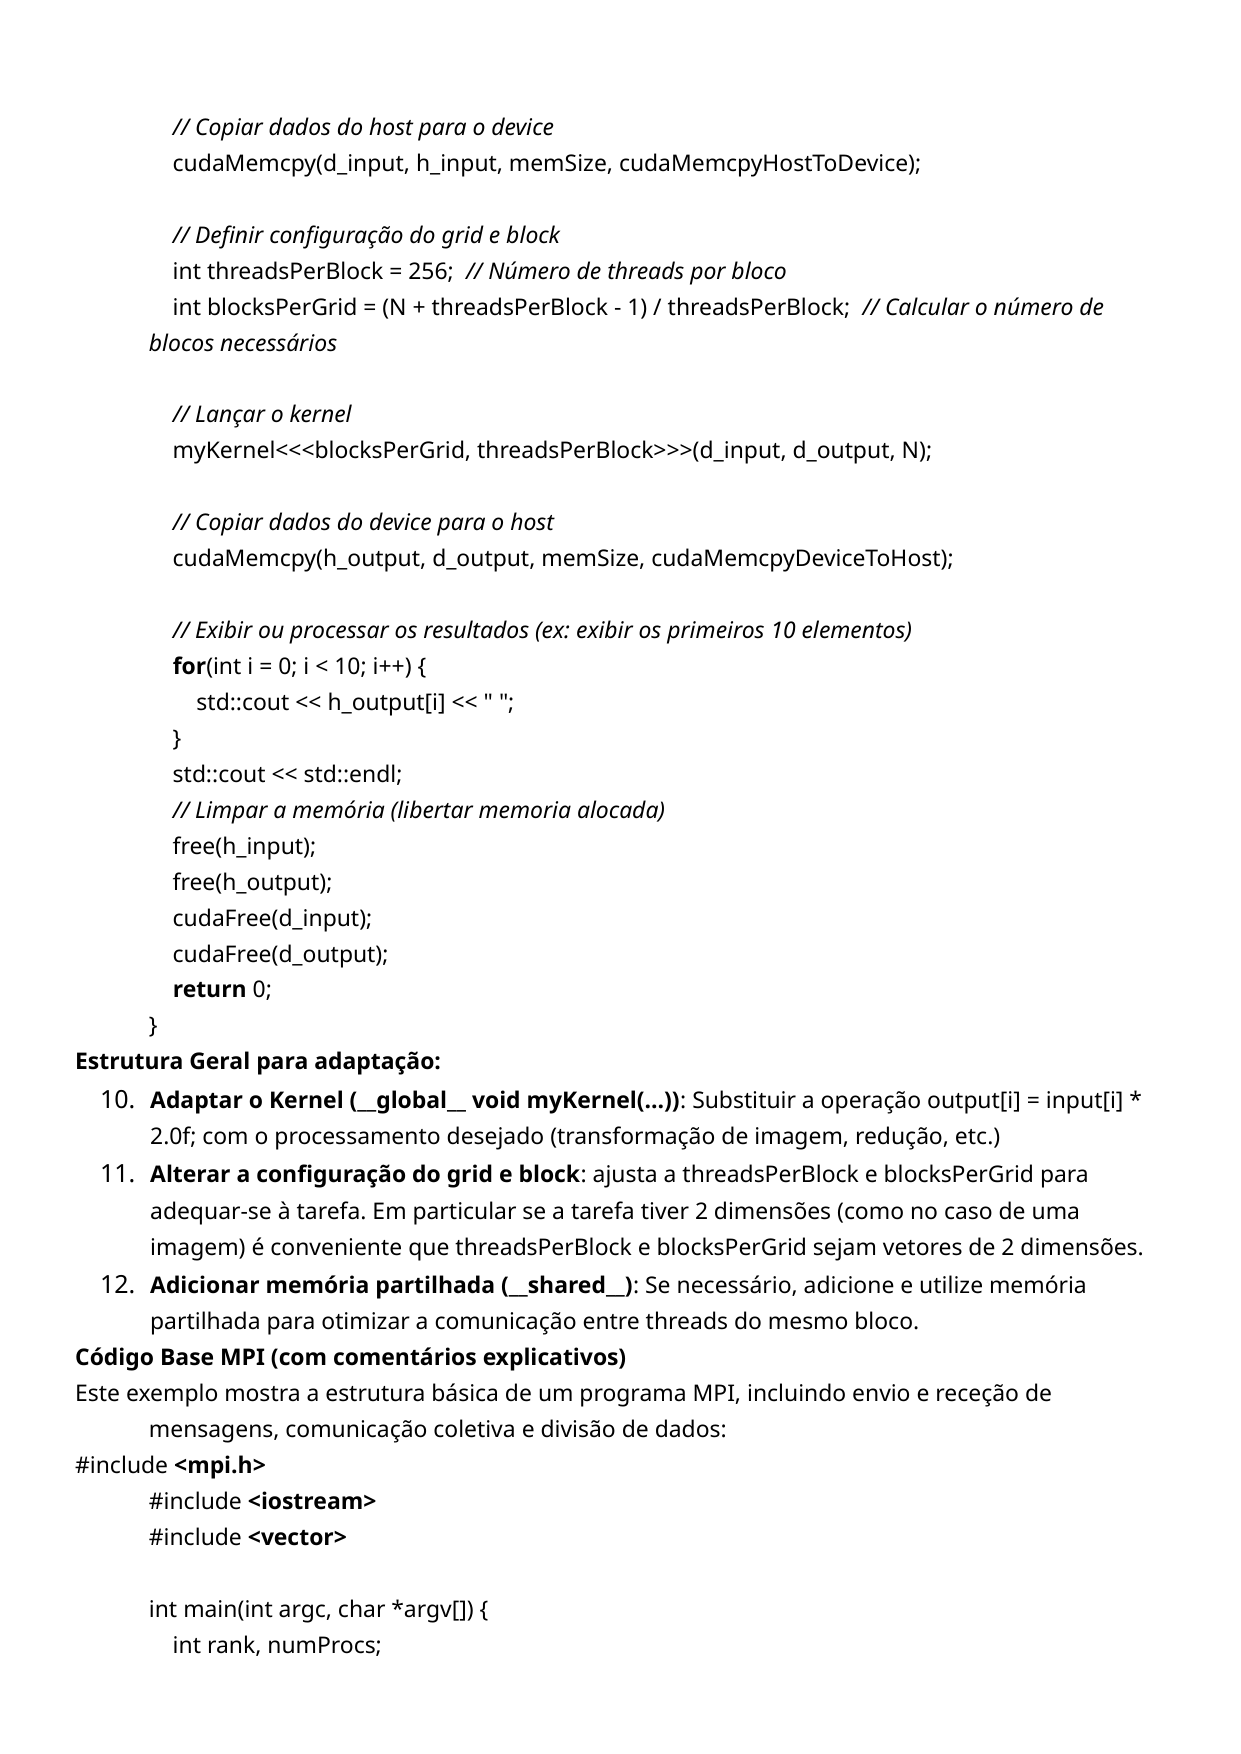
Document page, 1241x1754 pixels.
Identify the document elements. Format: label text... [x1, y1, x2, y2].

list Adicionar memória partilhada (__shared__): Se necessário, adicione e utilize memória partilhada para otimizar a comunicação entre threads do mesmo bloco. [100, 1267, 1165, 1337]
text #include <mpi.h> #include <iostream> #include <vector> int main(int argc, char *argv[]) { int rank, numProcs; [75, 1449, 1165, 1660]
text // Copiar dados do host para o device cudaMemcpy(d_input, h_input, memSize, cudaMemcpyHostToDevice); // Definir configuração do grid e block int threadsPerBlock = 256; // Número de threads por bloco int blocksPerGrid = (N + threadsPerBlock - 1) / threadsPerBlock; // Calcular o número de blocos necessários // Lançar o kernel myKernel<<<blocksPerGrid, threadsPerBlock>>>(d_input, d_output, N); // Copiar dados do device para o host cudaMemcpy(h_output, d_output, memSize, cudaMemcpyDeviceToHost); // Exibir ou processar os resultados (ex: exibir os primeiros 10 elementos) for(int i = 0; i < 10; i++) { std::cout << h_output[i] << " "; } std::cout << std::endl; // Limpar a memória (libertar memoria alocada) free(h_input); free(h_output); cudaFree(d_input); cudaFree(d_output); return 0; } [75, 75, 1165, 1041]
list Adaptar o Kernel (__global__ void myKernel(...)): Substituir a operação output[i] = input[i] * 2.0f; com o processamento desejado (transformação de imagem, redução, etc.) [100, 1081, 1165, 1151]
text Este exemplo mostra a estrutura básica de um programa MPI, incluindo envio e receção de mensagens, comunicação coletiva e divisão de dados: [75, 1377, 1165, 1444]
text Código Base MPI (com comentários explicativos) [75, 1341, 1165, 1372]
list Alterar a configuração do grid e block: ajusta a threadsPerBlock e blocksPerGrid para adequar-se à tarefa. Em particular se a tarefa tiver 2 dimensões (como no caso de uma imagem) é conveniente que threadsPerBlock e blocksPerGrid sejam vetores de 2 dimensões. [100, 1156, 1165, 1262]
text Estrutura Geral para adaptação: [75, 1045, 1165, 1077]
